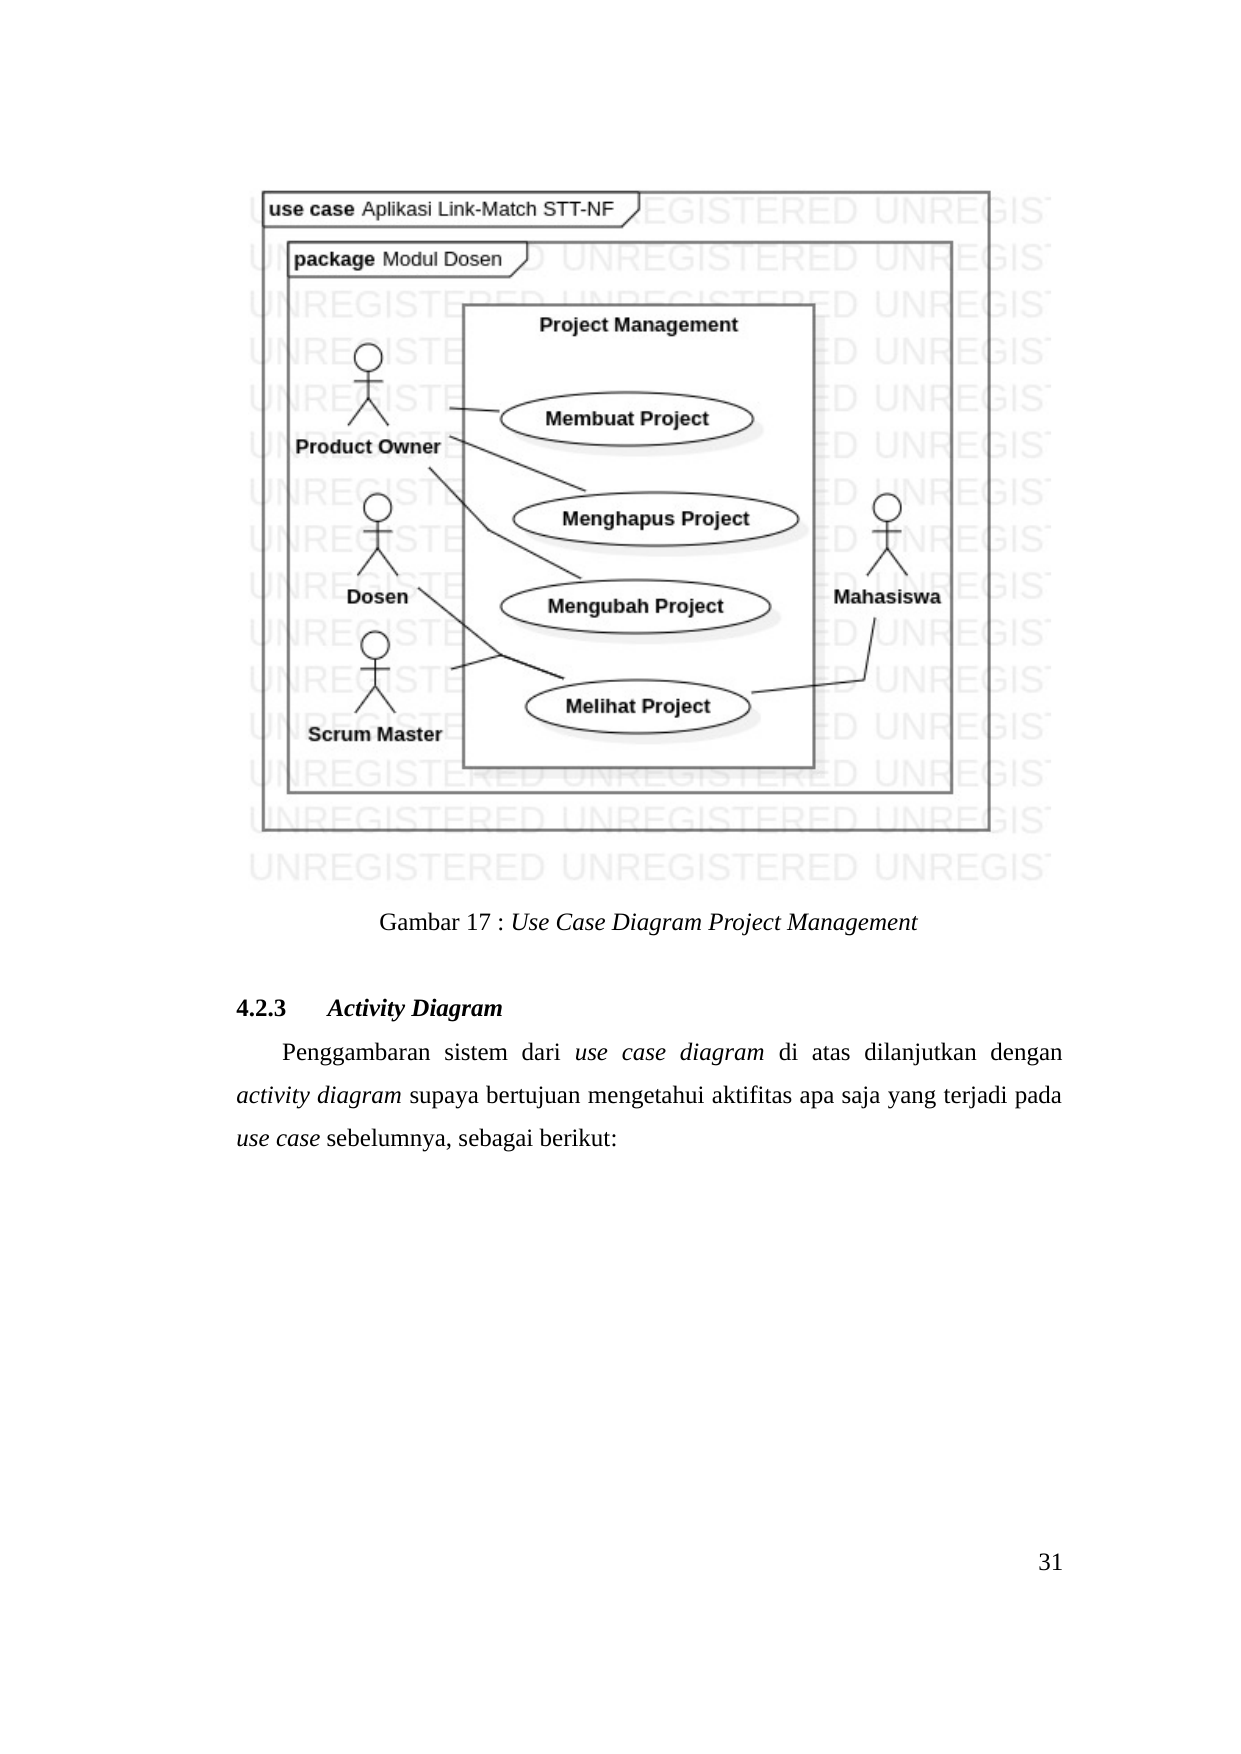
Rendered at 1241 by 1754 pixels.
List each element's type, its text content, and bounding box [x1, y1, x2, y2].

text Gambar 17 : Use Case Diagram Project Management [236, 907, 1063, 936]
text Penggambaran sistem dari use case diagram di atas dilanjutkan dengan activity diagram supaya bertujuan mengetahui aktifitas apa saja yang terjadi pada use case sebelumnya, sebagai berikut: [236, 1037, 1063, 1152]
subtitle 4.2.3 Activity Diagram [236, 993, 1063, 1022]
picture [248, 177, 1052, 893]
